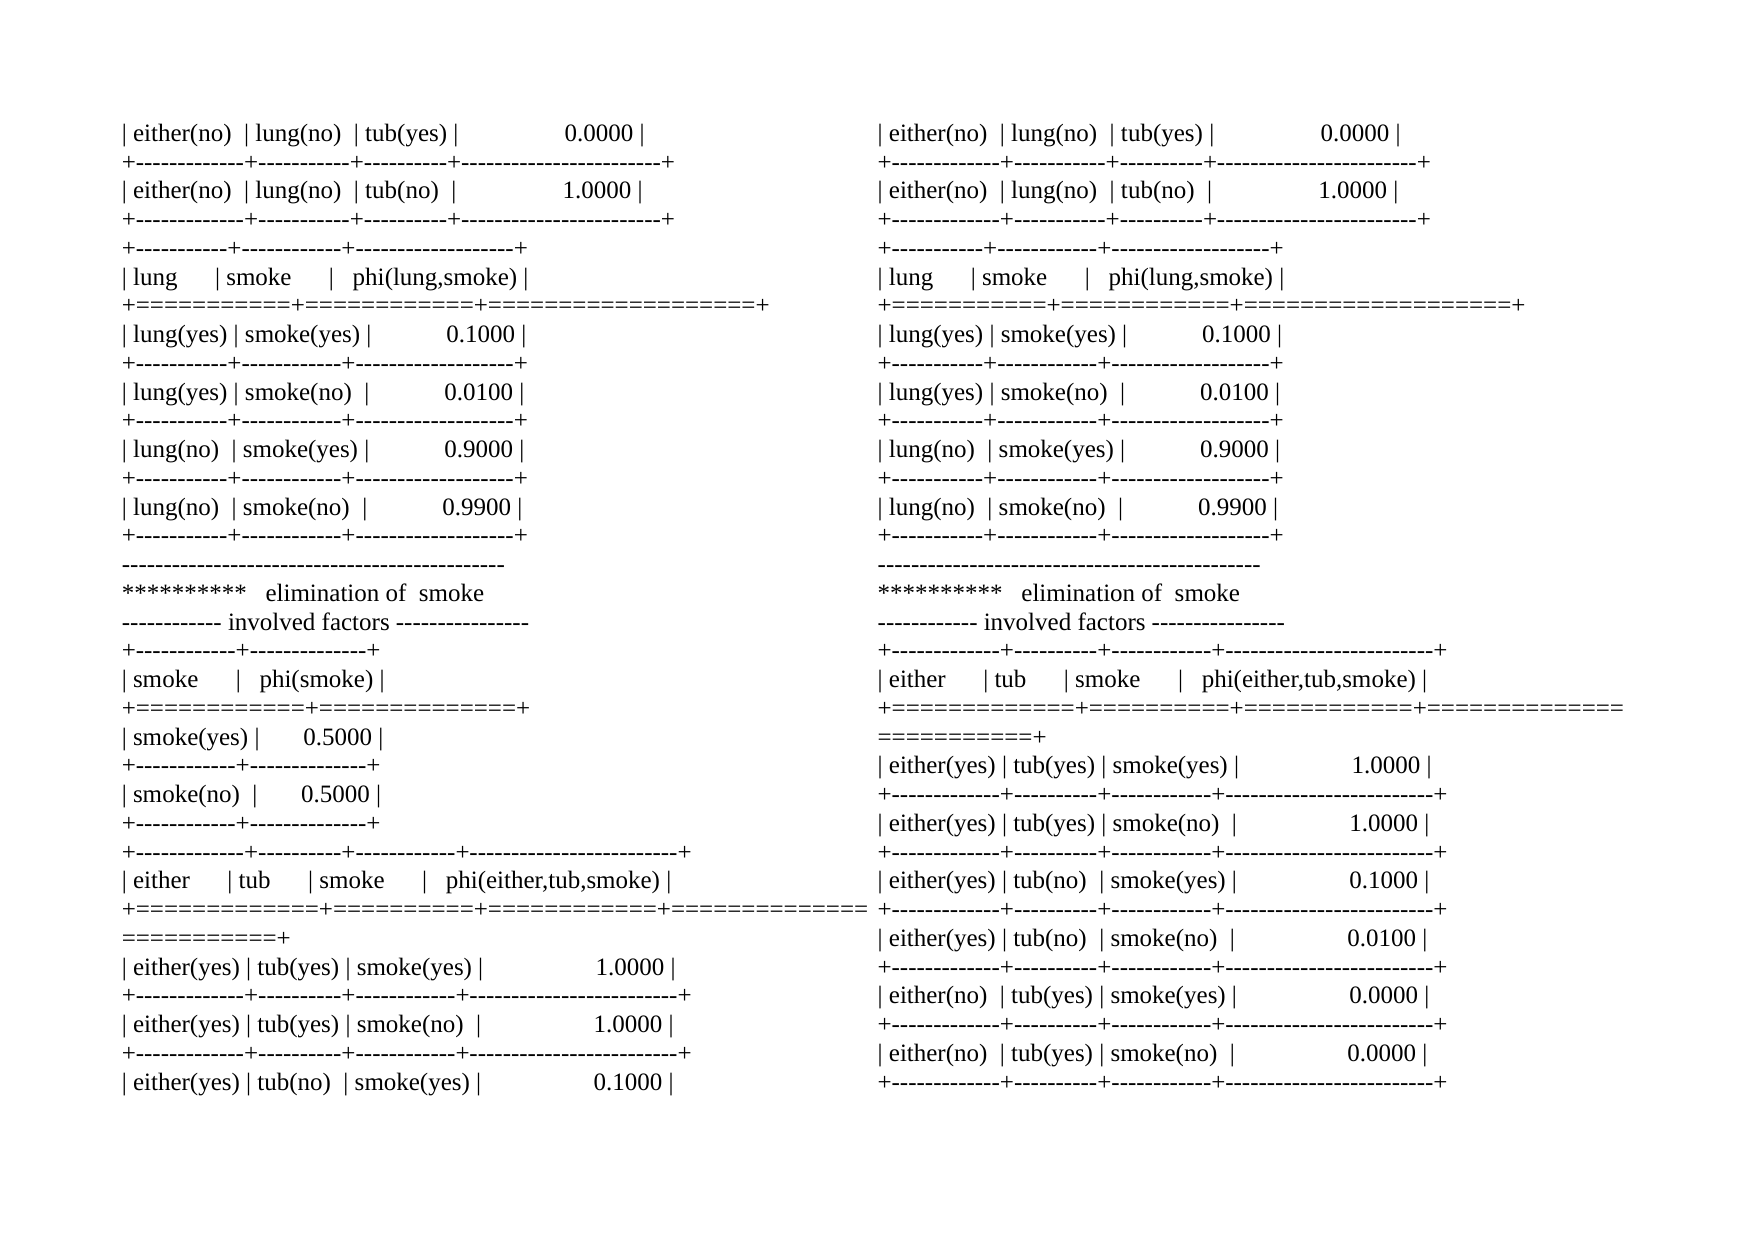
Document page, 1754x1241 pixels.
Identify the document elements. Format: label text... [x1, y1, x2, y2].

table_header | either(no) | lung(no) | tub(yes) | 0.0000 | +-------------+-----------+----------+------------------------+ | either(no) | lung(no) | tub(no) | 1.0000 | +-------------+-----------+----------+------------------------+ +-----------+------------+-------------------+ | lung | smoke | phi(lung,smoke) | +===========+============+===================+ | lung(yes) | smoke(yes) | 0.1000 | +-----------+------------+-------------------+ | lung(yes) | smoke(no) | 0.0100 | +-----------+------------+-------------------+ | lung(no) | smoke(yes) | 0.9000 | +-----------+------------+-------------------+ | lung(no) | smoke(no) | 0.9900 | +-----------+------------+-------------------+ ---------------------------------------------- ********** elimination of smoke ------------ involved factors ---------------- +------------+--------------+ | smoke | phi(smoke) | +============+==============+ | smoke(yes) | 0.5000 | +------------+--------------+ | smoke(no) | 0.5000 | +------------+--------------+ +-------------+----------+------------+-------------------------+ | either | tub | smoke | phi(either,tub,smoke) | +=============+==========+============+=========================+ | either(yes) | tub(yes) | smoke(yes) | 1.0000 | +-------------+----------+------------+-------------------------+ | either(yes) | tub(yes) | smoke(no) | 1.0000 | +-------------+----------+------------+-------------------------+ | either(yes) | tub(no) | smoke(yes) | 0.1000 | [122, 118, 877, 1096]
table_header | either(no) | lung(no) | tub(yes) | 0.0000 | +-------------+-----------+----------+------------------------+ | either(no) | lung(no) | tub(no) | 1.0000 | +-------------+-----------+----------+------------------------+ +-----------+------------+-------------------+ | lung | smoke | phi(lung,smoke) | +===========+============+===================+ | lung(yes) | smoke(yes) | 0.1000 | +-----------+------------+-------------------+ | lung(yes) | smoke(no) | 0.0100 | +-----------+------------+-------------------+ | lung(no) | smoke(yes) | 0.9000 | +-----------+------------+-------------------+ | lung(no) | smoke(no) | 0.9900 | +-----------+------------+-------------------+ ---------------------------------------------- ********** elimination of smoke ------------ involved factors ---------------- +-------------+----------+------------+-------------------------+ | either | tub | smoke | phi(either,tub,smoke) | +=============+==========+============+=========================+ | either(yes) | tub(yes) | smoke(yes) | 1.0000 | +-------------+----------+------------+-------------------------+ | either(yes) | tub(yes) | smoke(no) | 1.0000 | +-------------+----------+------------+-------------------------+ | either(yes) | tub(no) | smoke(yes) | 0.1000 | +-------------+----------+------------+-------------------------+ | either(yes) | tub(no) | smoke(no) | 0.0100 | +-------------+----------+------------+-------------------------+ | either(no) | tub(yes) | smoke(yes) | 0.0000 | +-------------+----------+------------+-------------------------+ | either(no) | tub(yes) | smoke(no) | 0.0000 | +-------------+----------+------------+-------------------------+ [878, 118, 1636, 1096]
